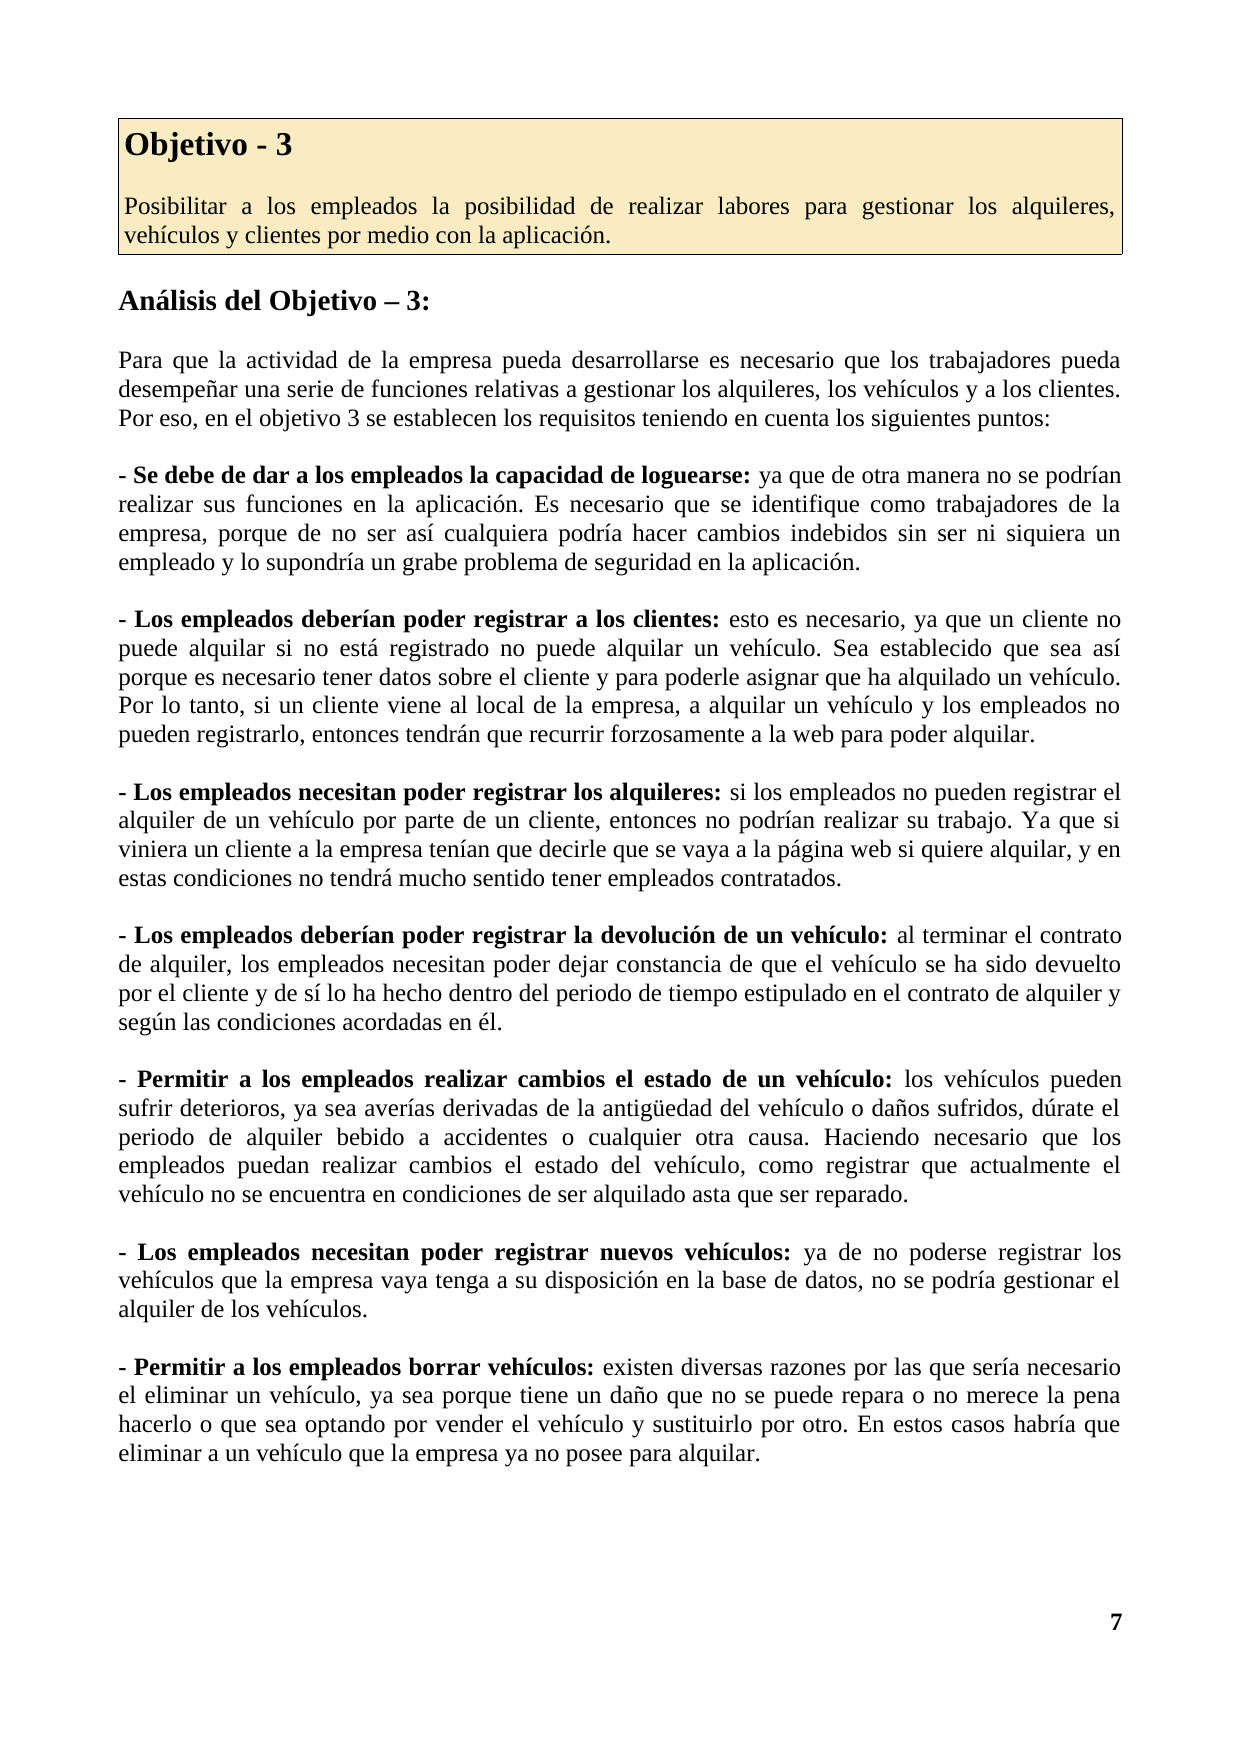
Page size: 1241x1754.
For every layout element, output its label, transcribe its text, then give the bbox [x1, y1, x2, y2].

text - Permitir a los empleados borrar vehículos: existen diversas razones por las que sería necesario el eliminar un vehículo, ya sea porque tiene un daño que no se puede repara o no merece la pena hacerlo o que sea optando por vender el vehículo y sustituirlo por otro. En estos casos habría que eliminar a un vehículo que la empresa ya no posee para alquilar. [118, 1352, 1122, 1467]
table_header Objetivo - 3 Posibilitar a los empleados la posibilidad de realizar labores para gestionar los alquileres, vehículos y clientes por medio con la aplicación. [119, 119, 1122, 254]
text - Permitir a los empleados realizar cambios el estado de un vehículo: los vehículos pueden sufrir deterioros, ya sea averías derivadas de la antigüedad del vehículo o daños sufridos, dúrate el periodo de alquiler bebido a accidentes o cualquier otra causa. Haciendo necesario que los empleados puedan realizar cambios el estado del vehículo, como registrar que actualmente el vehículo no se encuentra en condiciones de ser alquilado asta que ser reparado. [118, 1064, 1122, 1208]
text - Los empleados deberían poder registrar a los clientes: esto es necesario, ya que un cliente no puede alquilar si no está registrado no puede alquilar un vehículo. Sea establecido que sea así porque es necesario tener datos sobre el cliente y para poderle asignar que ha alquilado un vehículo. Por lo tanto, si un cliente viene al local de la empresa, a alquilar un vehículo y los empleados no pueden registrarlo, entonces tendrán que recurrir forzosamente a la web para poder alquilar. [118, 604, 1122, 748]
text - Los empleados necesitan poder registrar los alquileres: si los empleados no pueden registrar el alquiler de un vehículo por parte de un cliente, entonces no podrían realizar su trabajo. Ya que si viniera un cliente a la empresa tenían que decirle que se vaya a la página web si quiere alquilar, y en estas condiciones no tendrá mucho sentido tener empleados contratados. [118, 777, 1122, 892]
text - Se debe de dar a los empleados la capacidad de loguearse: ya que de otra manera no se podrían realizar sus funciones en la aplicación. Es necesario que se identifique como trabajadores de la empresa, porque de no ser así cualquiera podría hacer cambios indebidos sin ser ni siquiera un empleado y lo supondría un grabe problema de seguridad en la aplicación. [118, 460, 1122, 575]
text Para que la actividad de la empresa pueda desarrollarse es necesario que los trabajadores pueda desempeñar una serie de funciones relativas a gestionar los alquileres, los vehículos y a los clientes. Por eso, en el objetivo 3 se establecen los requisitos teniendo en cuenta los siguientes puntos: [118, 345, 1122, 432]
text - Los empleados necesitan poder registrar nuevos vehículos: ya de no poderse registrar los vehículos que la empresa vaya tenga a su disposición en la base de datos, no se podría gestionar el alquiler de los vehículos. [118, 1237, 1122, 1323]
text - Los empleados deberían poder registrar la devolución de un vehículo: al terminar el contrato de alquiler, los empleados necesitan poder dejar constancia de que el vehículo se ha sido devuelto por el cliente y de sí lo ha hecho dentro del periodo de tiempo estipulado en el contrato de alquiler y según las condiciones acordadas en él. [118, 920, 1122, 1035]
text Análisis del Objetivo – 3: [118, 283, 1122, 317]
